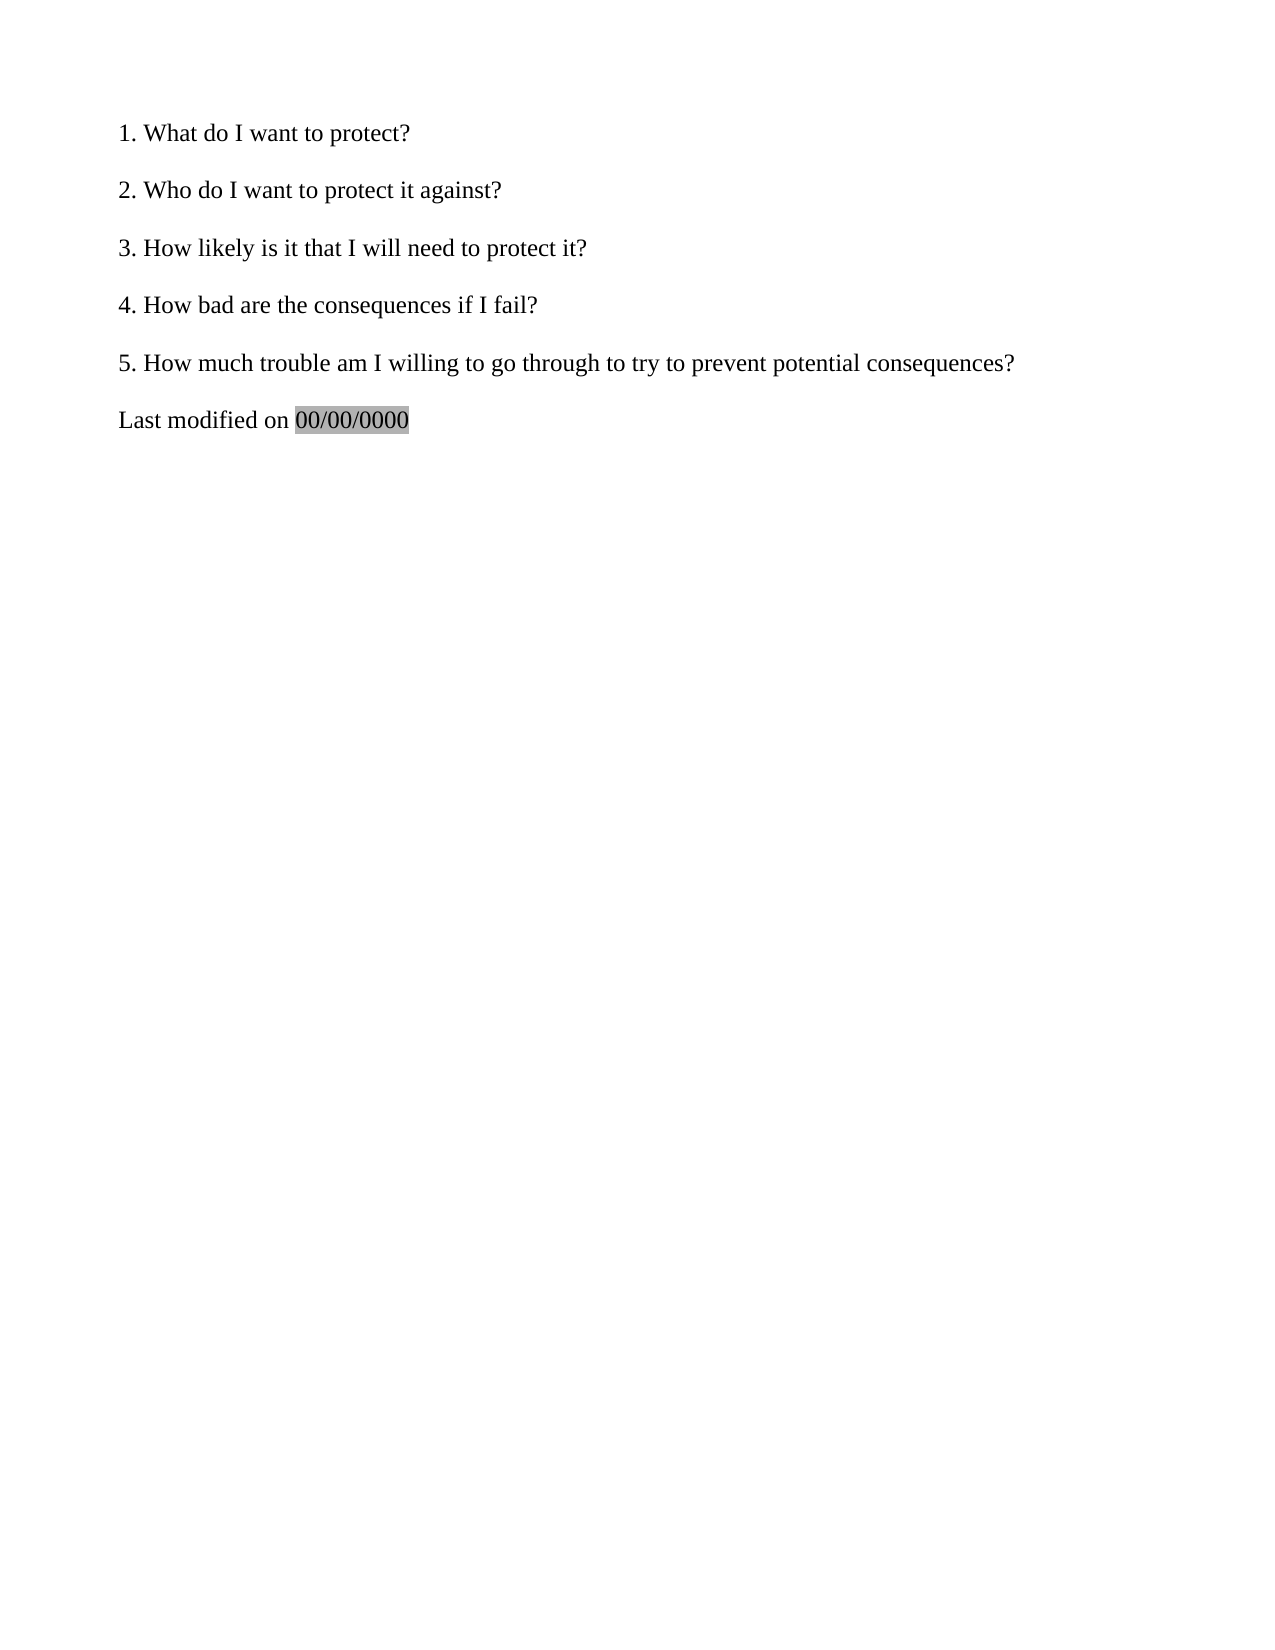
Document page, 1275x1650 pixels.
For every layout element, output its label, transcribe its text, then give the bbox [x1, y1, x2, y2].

text 2. Who do I want to protect it against? [118, 176, 1157, 204]
text Last modified on 00/00/0000 [118, 406, 1157, 434]
text 5. How much trouble am I willing to go through to try to prevent potential consequences? [118, 348, 1157, 377]
text 4. How bad are the consequences if I fail? [118, 291, 1157, 319]
text 3. How likely is it that I will need to protect it? [118, 233, 1157, 262]
text 1. What do I want to protect? [118, 118, 1157, 147]
